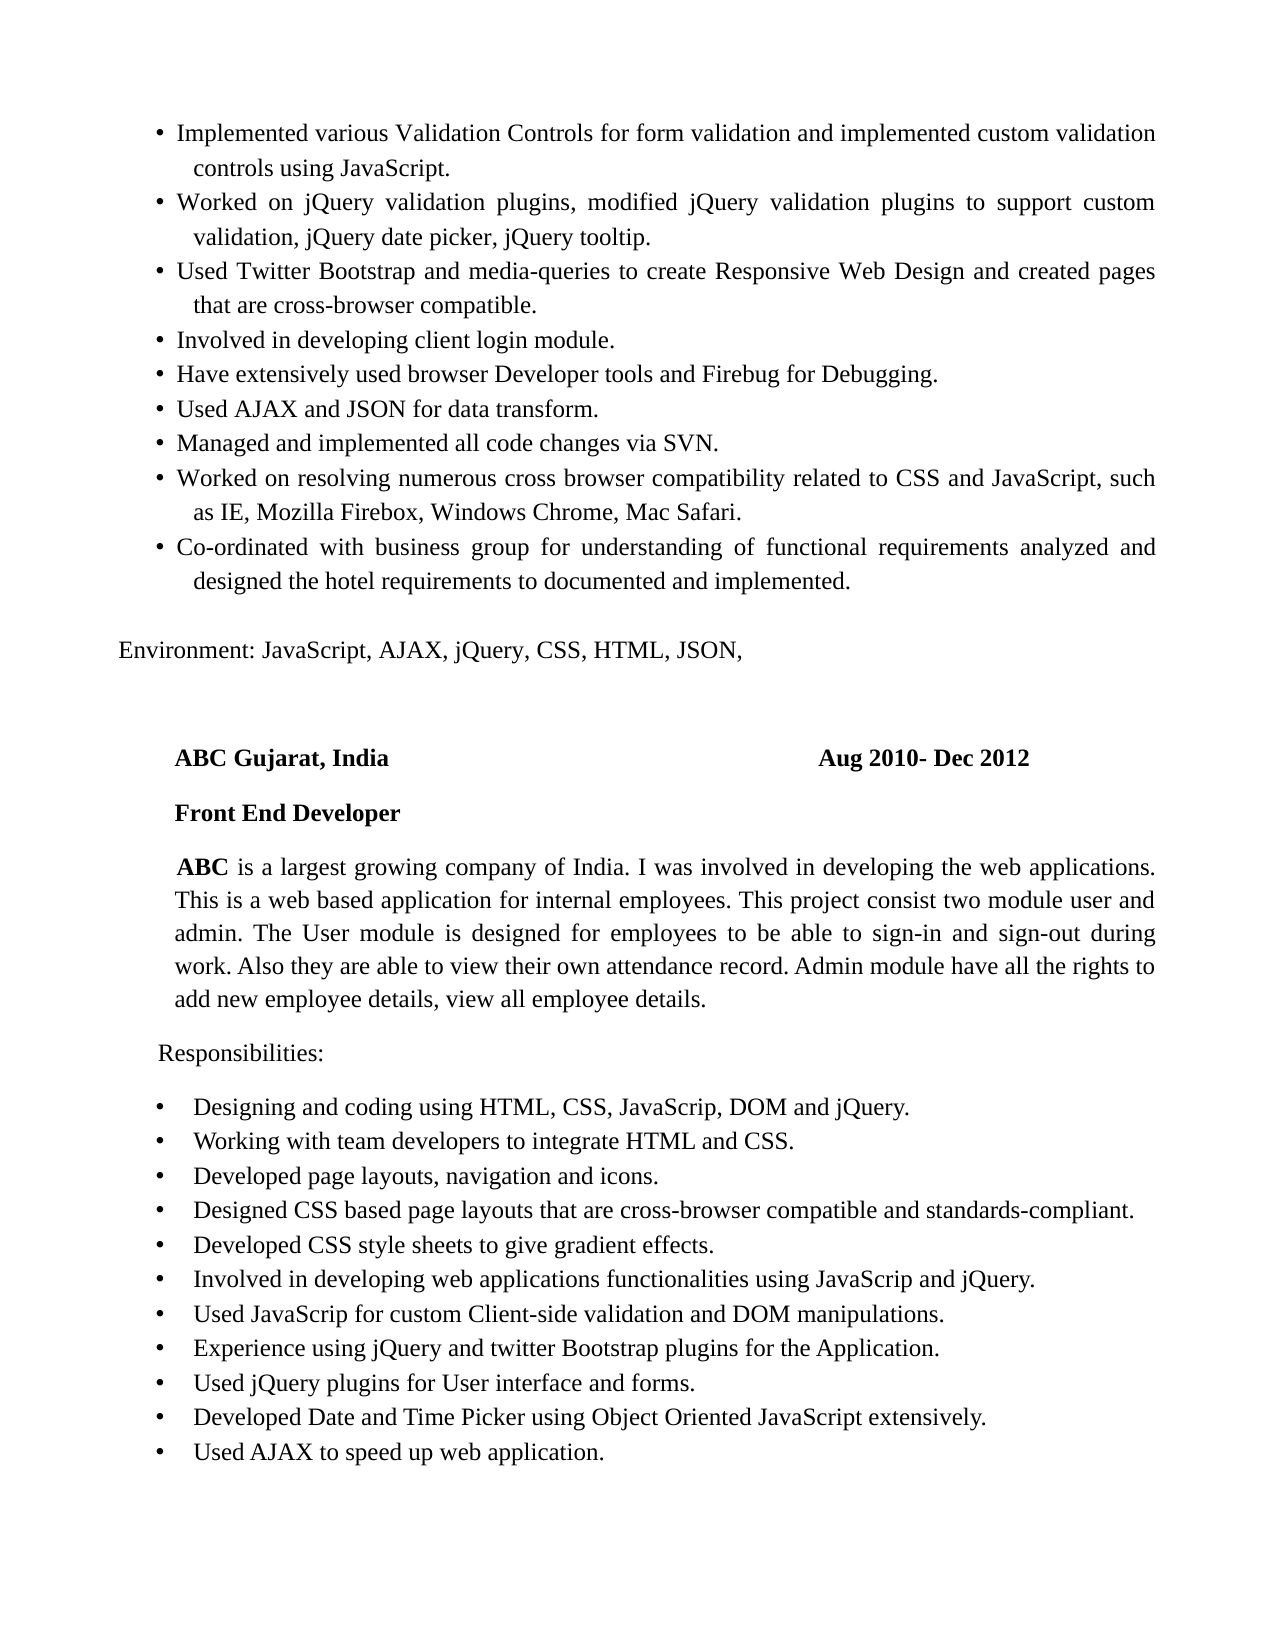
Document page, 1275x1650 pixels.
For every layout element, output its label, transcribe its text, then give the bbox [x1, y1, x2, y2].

list Developed Date and Time Picker using Object Oriented JavaScript extensively. [156, 1402, 1157, 1431]
list Designing and coding using HTML, CSS, JavaScrip, DOM and jQuery. [156, 1092, 1157, 1121]
text Environment: JavaScript, AJAX, jQuery, CSS, HTML, JSON, [118, 635, 1157, 664]
list Used AJAX and JSON for data transform. [156, 394, 1157, 423]
list Implemented various Validation Controls for form validation and implemented custom validation controls using JavaScript. [156, 118, 1157, 181]
list Working with team developers to integrate HTML and CSS. [156, 1126, 1157, 1155]
list Used jQuery plugins for User interface and forms. [156, 1368, 1157, 1396]
list Involved in developing client login module. [156, 325, 1157, 354]
list Developed page layouts, navigation and icons. [156, 1161, 1157, 1189]
list Designed CSS based page layouts that are cross-browser compatible and standards-compliant. [156, 1195, 1157, 1224]
list Have extensively used browser Developer tools and Firebug for Debugging. [156, 359, 1157, 388]
text ABC Gujarat, India Aug 2010- Dec 2012 [118, 739, 1157, 772]
list Used Twitter Bootstrap and media-queries to create Responsive Web Design and created pages that are cross-browser compatible. [156, 256, 1157, 319]
list Experience using jQuery and twitter Bootstrap plugins for the Application. [156, 1333, 1157, 1362]
list Managed and implemented all code changes via SVN. [156, 428, 1157, 457]
text Front End Developer [118, 798, 1157, 827]
list Used JavaScrip for custom Client-side validation and DOM manipulations. [156, 1299, 1157, 1327]
text ABC is a largest growing company of India. I was involved in developing the web applications. This is a web based application for internal employees. This project consist two module user and admin. The User module is designed for employees to be able to sign-in and sign-out during work. Also they are able to view their own attendance record. Admin module have all the rights to add new employee details, view all employee details. [118, 852, 1157, 1013]
list Co-ordinated with business group for understanding of functional requirements analyzed and designed the hotel requirements to documented and implemented. [156, 532, 1157, 595]
list Used AJAX to speed up web application. [156, 1437, 1157, 1465]
list Involved in developing web applications functionalities using JavaScrip and jQuery. [156, 1264, 1157, 1293]
text Responsibilities: [118, 1038, 1157, 1067]
list Developed CSS style sheets to give gradient effects. [156, 1230, 1157, 1258]
list Worked on resolving numerous cross browser compatibility related to CSS and JavaScript, such as IE, Mozilla Firebox, Windows Chrome, Mac Safari. [156, 463, 1157, 526]
list Worked on jQuery validation plugins, modified jQuery validation plugins to support custom validation, jQuery date picker, jQuery tooltip. [156, 187, 1157, 250]
